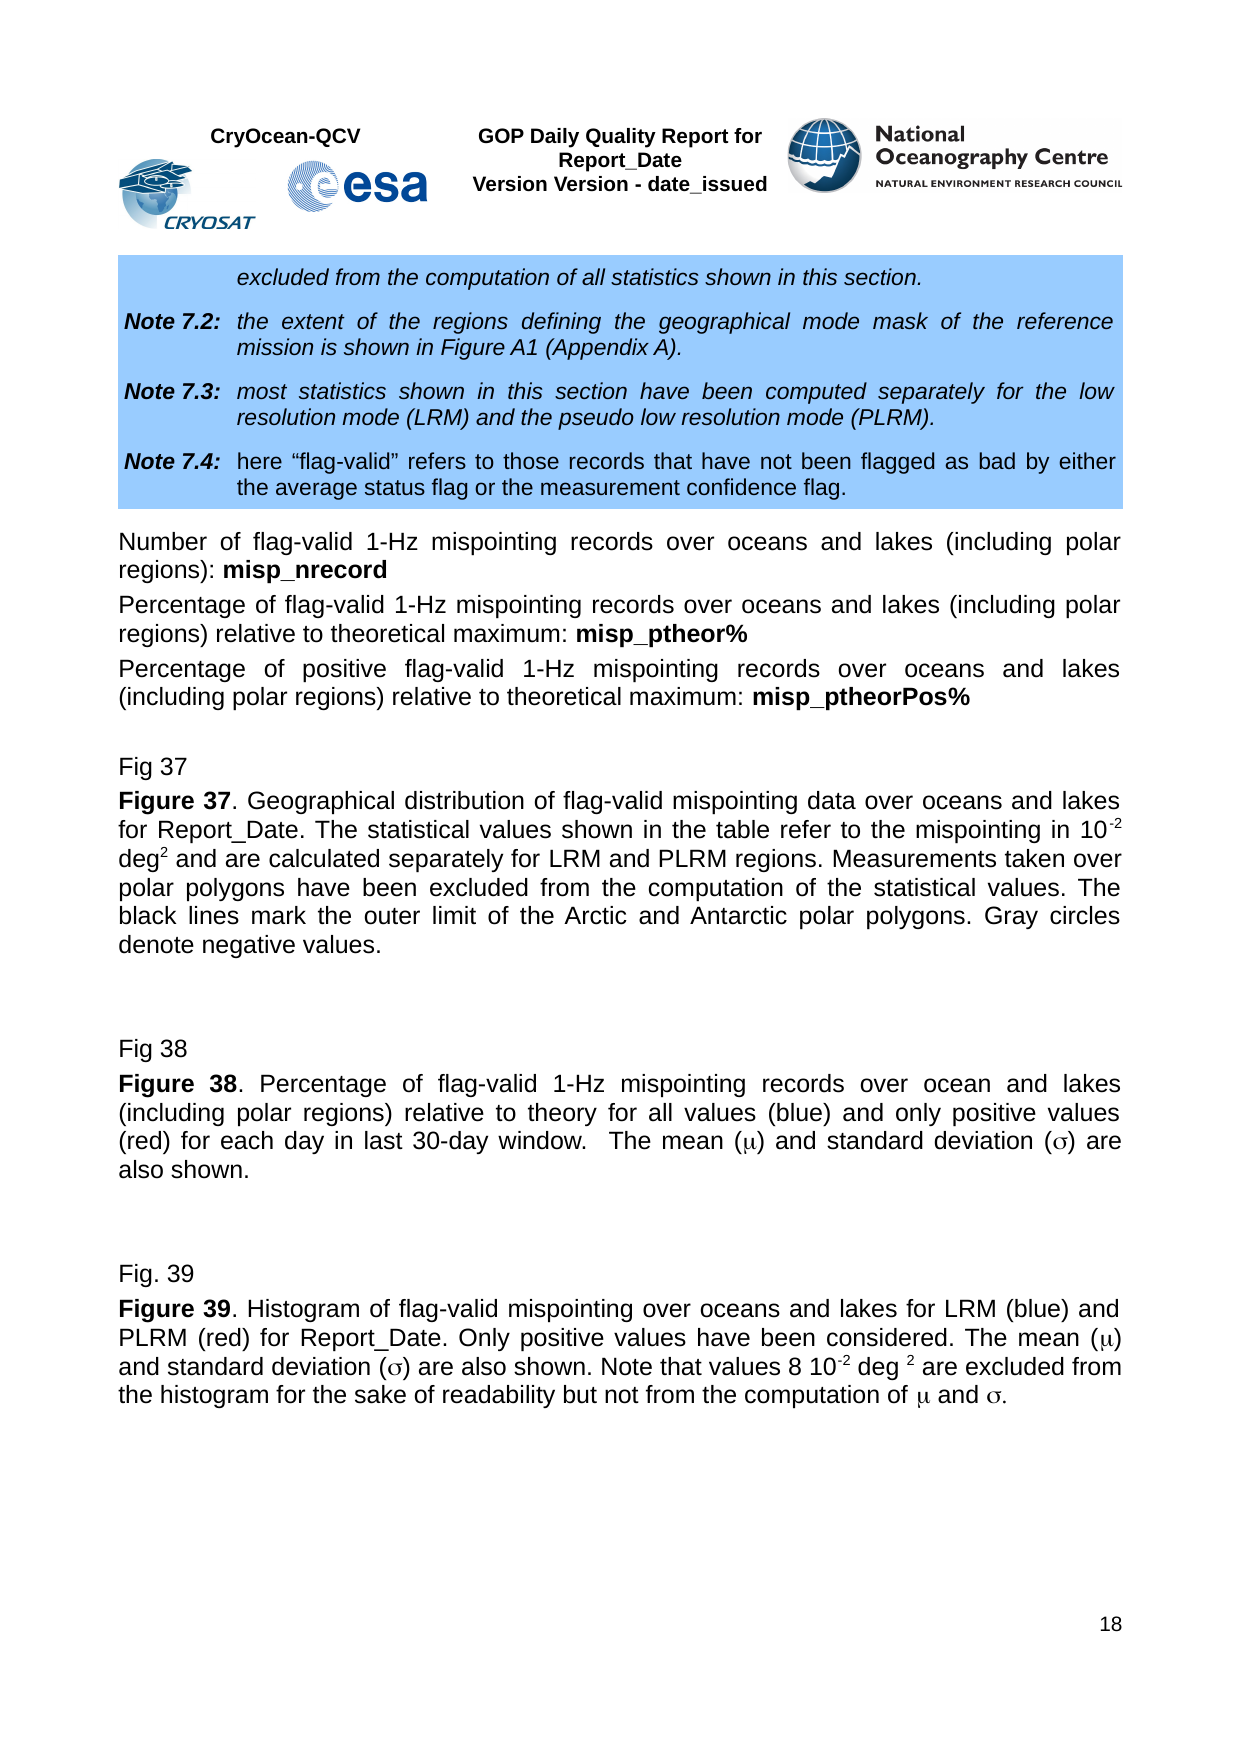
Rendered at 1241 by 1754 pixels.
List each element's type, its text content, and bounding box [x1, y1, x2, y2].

picture [287, 159, 428, 212]
text Figure 39. Histogram of flag-valid mispointing over oceans and lakes for LRM (blue) and PLRM (red) for Report_Date. Only positive values have been considered. The mean (μ) and standard deviation (σ) are also shown. Note that values 8 10-2 deg 2 are excluded from the histogram for the sake of readability but not from the computation of μ and σ. [118, 1294, 1122, 1409]
text Percentage of positive flag-valid 1-Hz mispointing records over oceans and lakes (including polar regions) relative to theoretical maximum: misp_ptheorPos% [118, 653, 1122, 711]
text Fig 38 [118, 1034, 1122, 1063]
table_cell the extent of the regions defining the geographical mode mask of the reference mission is shown in Figure A1 (Appendix A). [231, 299, 1123, 369]
table_header [118, 255, 231, 299]
picture [118, 159, 256, 229]
table_cell Note 7.3: [118, 369, 231, 439]
table_cell most statistics shown in this section have been computed separately for the low resolution mode (LRM) and the pseudo low resolution mode (PLRM). [231, 369, 1123, 439]
text Percentage of flag-valid 1-Hz mispointing records over oceans and lakes (including polar regions) relative to theoretical maximum: misp_ptheor% [118, 590, 1122, 648]
table_header excluded from the computation of all statistics shown in this section. [231, 255, 1123, 299]
table_cell Note 7.2: [118, 299, 231, 369]
text Figure 37. Geographical distribution of flag-valid mispointing data over oceans and lakes for Report_Date. The statistical values shown in the table refer to the mispointing in 10-2 deg2 and are calculated separately for LRM and PLRM regions. Measurements taken over polar polygons have been excluded from the computation of the statistical values. The black lines mark the outer limit of the Arctic and Antarctic polar polygons. Gray circles denote negative values. [118, 786, 1122, 959]
picture [787, 118, 1123, 193]
text Fig. 39 [118, 1259, 1122, 1288]
text Figure 38. Percentage of flag-valid 1-Hz mispointing records over ocean and lakes (including polar regions) relative to theory for all values (blue) and only positive values (red) for each day in last 30-day window. The mean (μ) and standard deviation (σ) are also shown. [118, 1069, 1122, 1184]
table_cell here “flag-valid” refers to those records that have not been flagged as bad by either the average status flag or the measurement confidence flag. [231, 439, 1123, 509]
table_cell Note 7.4: [118, 439, 231, 509]
text Fig 37 [118, 752, 1122, 780]
text Number of flag-valid 1-Hz mispointing records over oceans and lakes (including polar regions): misp_nrecord [118, 527, 1122, 584]
